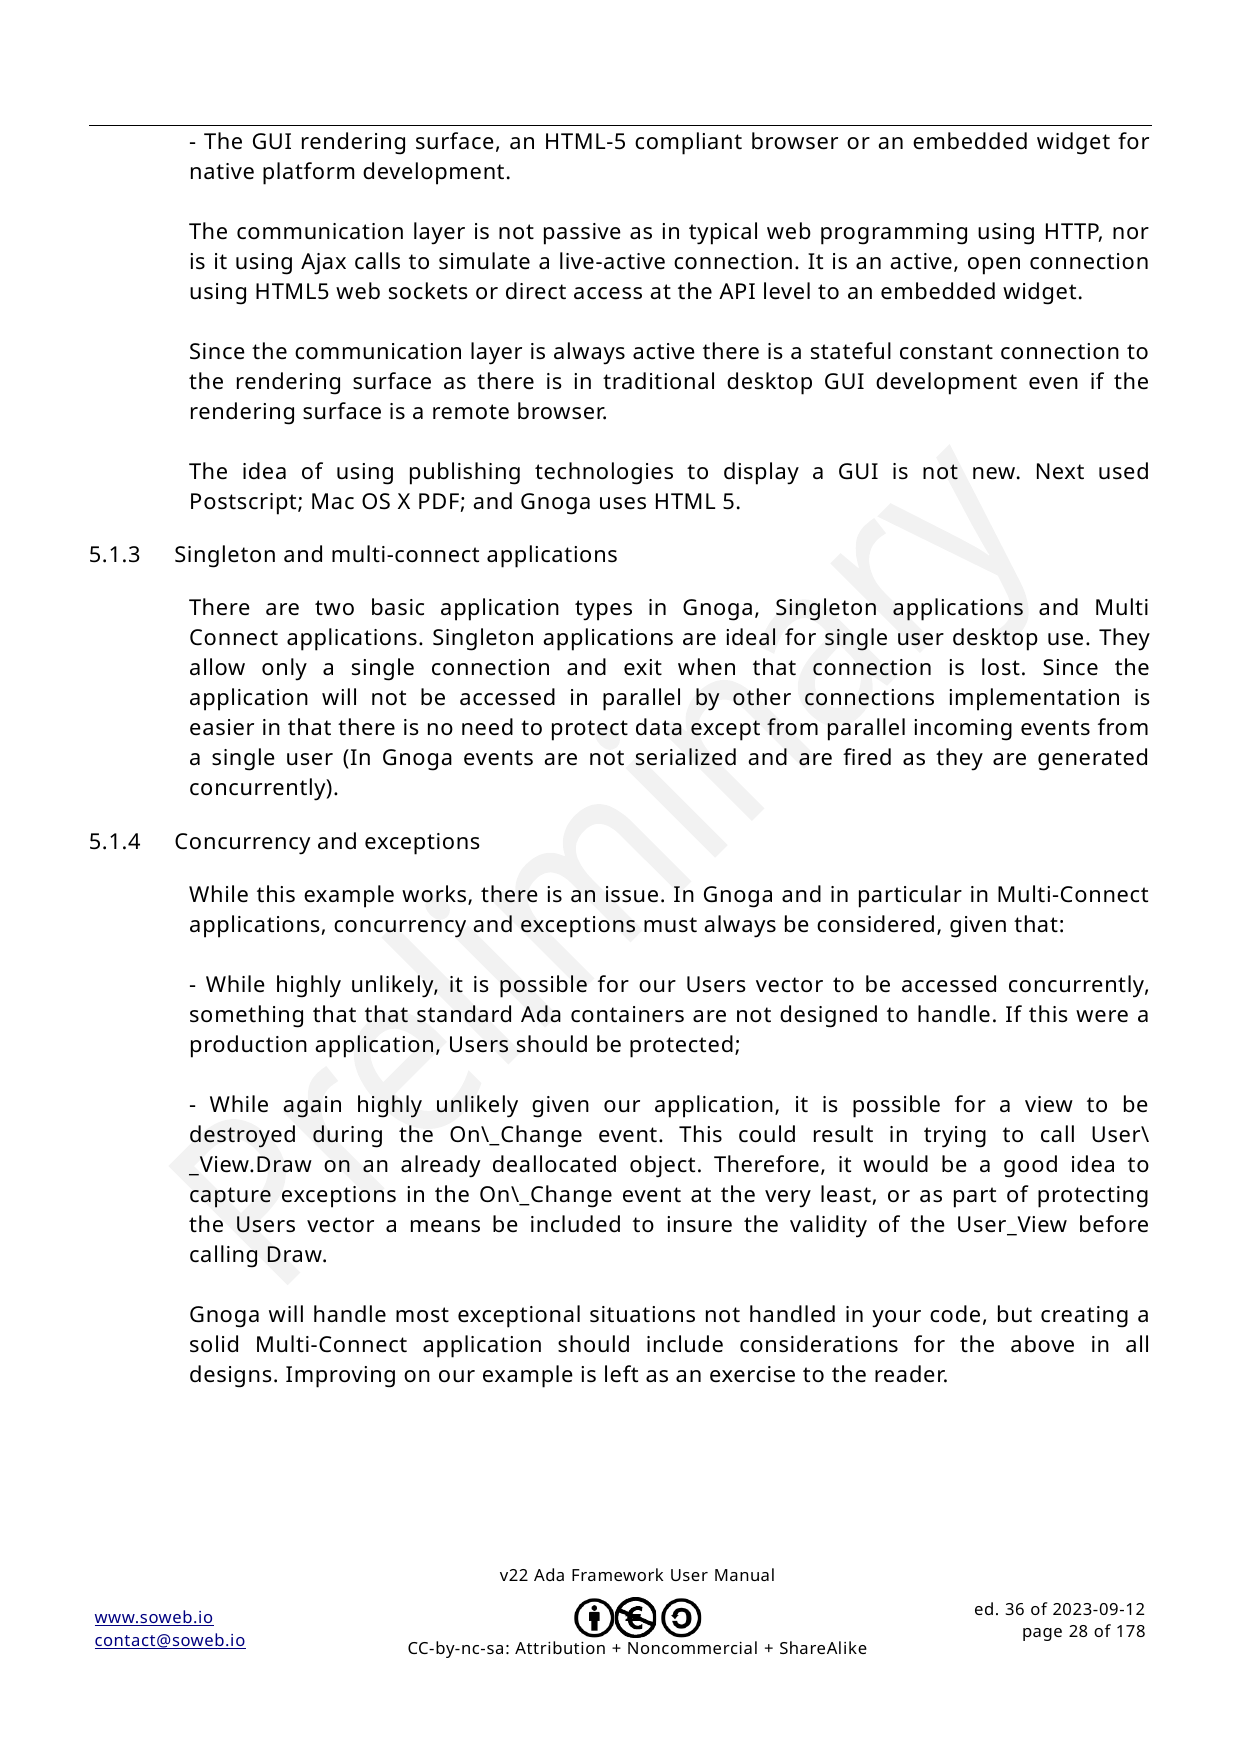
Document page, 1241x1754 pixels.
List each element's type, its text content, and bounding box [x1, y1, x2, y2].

text - The GUI rendering surface, an HTML-5 compliant browser or an embedded widget for native platform development. [189, 126, 1152, 186]
subtitle Concurrency and exceptions [88, 826, 566, 867]
subtitle [576, 826, 651, 867]
picture [573, 1597, 657, 1638]
subtitle [638, 826, 1152, 867]
text - While again highly unlikely given our application, it is possible for a view to be destroyed during the On\_Change event. This could result in trying to call User\_View.Draw on an already deallocated object. Therefore, it would be a good idea to capture exceptions in the On\_Change event at the very least, or as part of protecting the Users vector a means be included to insure the validity of the User_View before calling Draw. [189, 1088, 1152, 1268]
text While this example works, there is an issue. In Gnoga and in particular in Multi-Connect applications, concurrency and exceptions must always be considered, given that: [528, 878, 625, 938]
text - While highly unlikely, it is possible for our Users vector to be accessed concurrently, something that that standard Ada containers are not designed to handle. If this were a production application, Users should be protected; [439, 968, 1152, 1058]
subtitle Singleton and multi-connect applications [88, 539, 858, 580]
text - While highly unlikely, it is possible for our Users vector to be accessed concurrently, something that that standard Ada containers are not designed to handle. If this were a production application, Users should be protected; [189, 968, 500, 1058]
text While this example works, there is an issue. In Gnoga and in particular in Multi-Connect applications, concurrency and exceptions must always be considered, given that: [189, 878, 528, 938]
subtitle [999, 539, 1152, 580]
text Gnoga will handle most exceptional situations not handled in your code, but creating a solid Multi-Connect application should include considerations for the above in all designs. Improving on our example is left as an exercise to the reader. [189, 1298, 1152, 1388]
text There are two basic application types in Gnoga, Singleton applications and Multi Connect applications. Singleton applications are ideal for single user desktop use. They allow only a single connection and exit when that connection is lost. Since the application will not be accessed in parallel by other connections implementation is easier in that there is no need to protect data except from parallel incoming events from a single user (In Gnoga events are not serialized and are fired as they are generated concurrently). [189, 592, 1152, 802]
text The idea of using publishing technologies to display a GUI is not new. Next used Postscript; Mac OS X PDF; and Gnoga uses HTML 5. [957, 456, 1152, 516]
subtitle [870, 539, 999, 580]
text The communication layer is not passive as in typical web programming using HTTP, nor is it using Ajax calls to simulate a live-active connection. It is an active, open connection using HTML5 web sockets or direct access at the API level to an embedded widget. [189, 216, 1152, 306]
text Since the communication layer is always active there is a stateful constant connection to the rendering surface as there is in traditional desktop GUI development even if the rendering surface is a remote browser. [189, 336, 1152, 426]
text While this example works, there is an issue. In Gnoga and in particular in Multi-Connect applications, concurrency and exceptions must always be considered, given that: [593, 878, 1152, 938]
text The idea of using publishing technologies to display a GUI is not new. Next used Postscript; Mac OS X PDF; and Gnoga uses HTML 5. [189, 456, 966, 516]
picture [660, 1597, 702, 1638]
